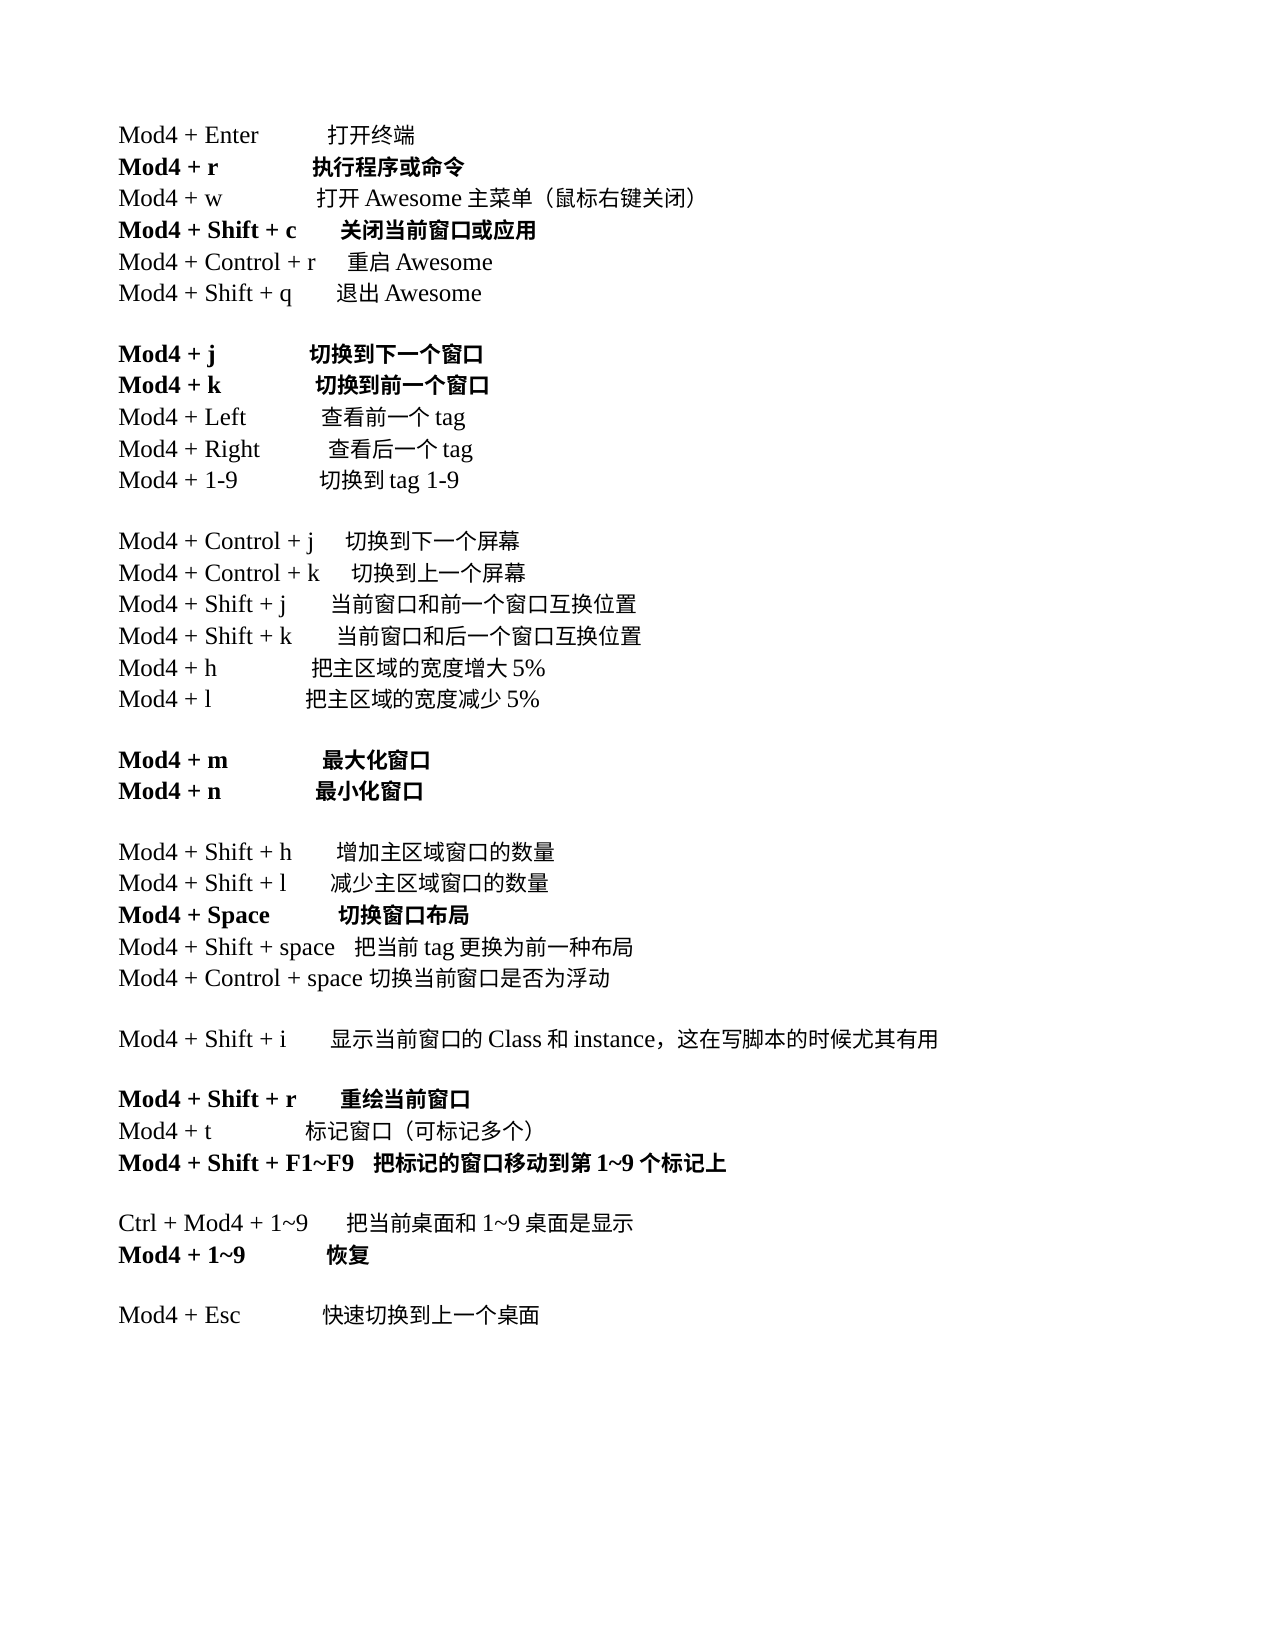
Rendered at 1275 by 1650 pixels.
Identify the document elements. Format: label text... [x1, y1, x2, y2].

text Mod4 + Shift + r 重绘当前窗口 [118, 1082, 1157, 1114]
text Mod4 + Control + k 切换到上一个屏幕 [118, 556, 1157, 587]
text Mod4 + w 打开Awesome主菜单（鼠标右键关闭） [118, 181, 1157, 213]
text Mod4 + Esc 快速切换到上一个桌面 [118, 1298, 1157, 1330]
text Mod4 + Control + r 重启Awesome [118, 245, 1157, 276]
text Mod4 + Shift + F1~F9 把标记的窗口移动到第1~9个标记上 [118, 1146, 1157, 1177]
text Mod4 + Shift + j 当前窗口和前一个窗口互换位置 [118, 587, 1157, 619]
text Mod4 + Control + space 切换当前窗口是否为浮动 [118, 961, 1157, 993]
text Mod4 + Left 查看前一个tag [118, 400, 1157, 432]
text Mod4 + l 把主区域的宽度减少5% [118, 682, 1157, 714]
text Mod4 + k 切换到前一个窗口 [118, 368, 1157, 400]
text Mod4 + t 标记窗口（可标记多个） [118, 1114, 1157, 1146]
text Mod4 + Shift + c 关闭当前窗口或应用 [118, 213, 1157, 245]
text Mod4 + h 把主区域的宽度增大5% [118, 651, 1157, 682]
text Mod4 + Shift + l 减少主区域窗口的数量 [118, 866, 1157, 898]
text Mod4 + m 最大化窗口 [118, 743, 1157, 774]
text Mod4 + Space 切换窗口布局 [118, 898, 1157, 930]
text Mod4 + Shift + space 把当前tag更换为前一种布局 [118, 930, 1157, 961]
text Mod4 + 1-9 切换到tag 1-9 [118, 463, 1157, 495]
text Mod4 + Shift + q 退出Awesome [118, 276, 1157, 308]
text Mod4 + Shift + i 显示当前窗口的Class和instance，这在写脚本的时候尤其有用 [118, 1022, 1157, 1053]
text Mod4 + Control + j 切换到下一个屏幕 [118, 524, 1157, 556]
text Mod4 + Right 查看后一个tag [118, 432, 1157, 463]
text Mod4 + Shift + k 当前窗口和后一个窗口互换位置 [118, 619, 1157, 651]
text Mod4 + 1~9 恢复 [118, 1238, 1157, 1269]
text Mod4 + Shift + h 增加主区域窗口的数量 [118, 835, 1157, 866]
text Mod4 + j 切换到下一个窗口 [118, 337, 1157, 368]
text Mod4 + Enter 打开终端 [118, 118, 1157, 150]
text Mod4 + r 执行程序或命令 [118, 150, 1157, 181]
text Ctrl + Mod4 + 1~9 把当前桌面和1~9桌面是显示 [118, 1206, 1157, 1238]
text Mod4 + n 最小化窗口 [118, 774, 1157, 806]
